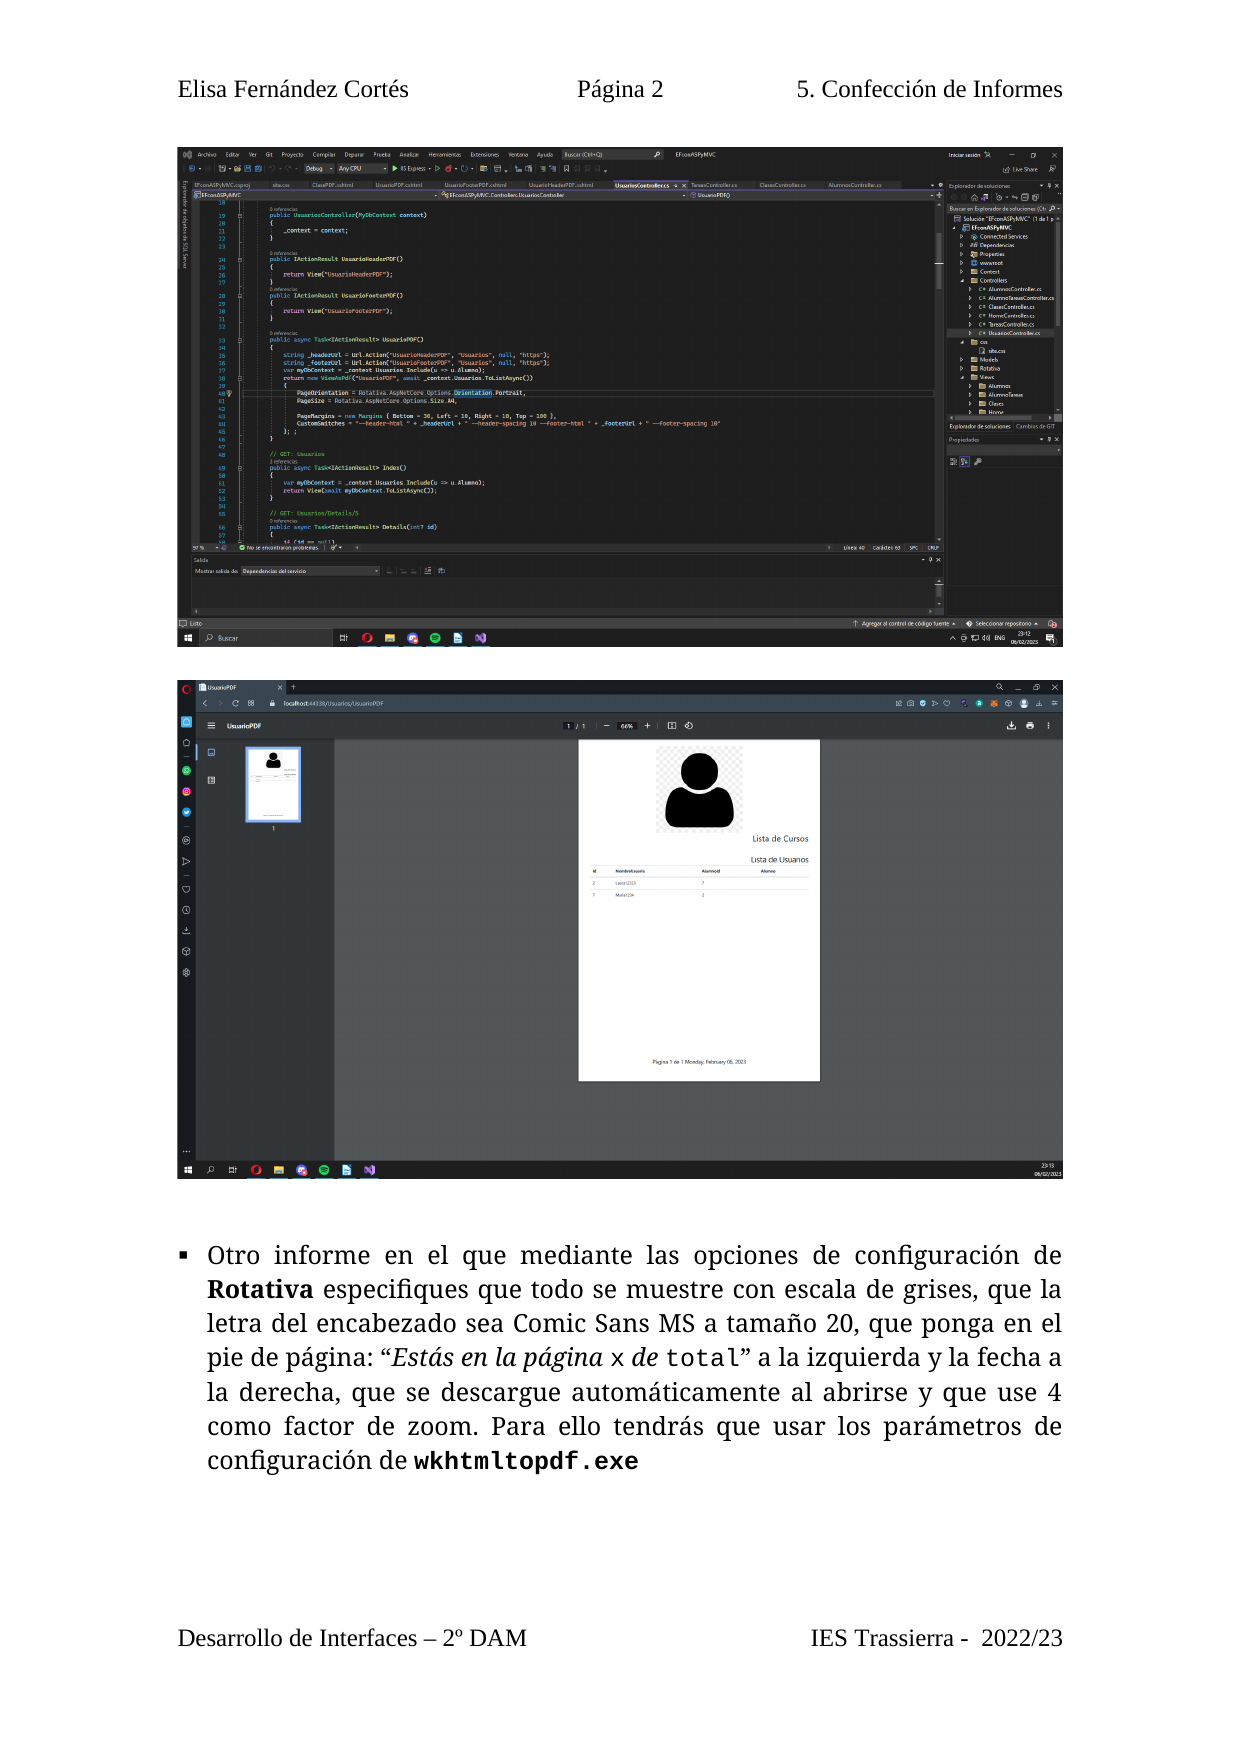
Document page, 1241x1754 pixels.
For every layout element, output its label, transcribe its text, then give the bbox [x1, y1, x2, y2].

picture [177, 147, 1063, 647]
list Otro informe en el que mediante las opciones de configuración de Rotativa especifiques que todo se muestre con escala de grises, que la letra del encabezado sea Comic Sans MS a tamaño 20, que ponga en el pie de página: “Estás en la página x de total” a la izquierda y la fecha a la derecha, que se descargue automáticamente al abrirse y que use 4 como factor de zoom. Para ello tendrás que usar los parámetros de configuración de wkhtmltopdf.exe [177, 1238, 1063, 1477]
picture [177, 680, 1063, 1179]
